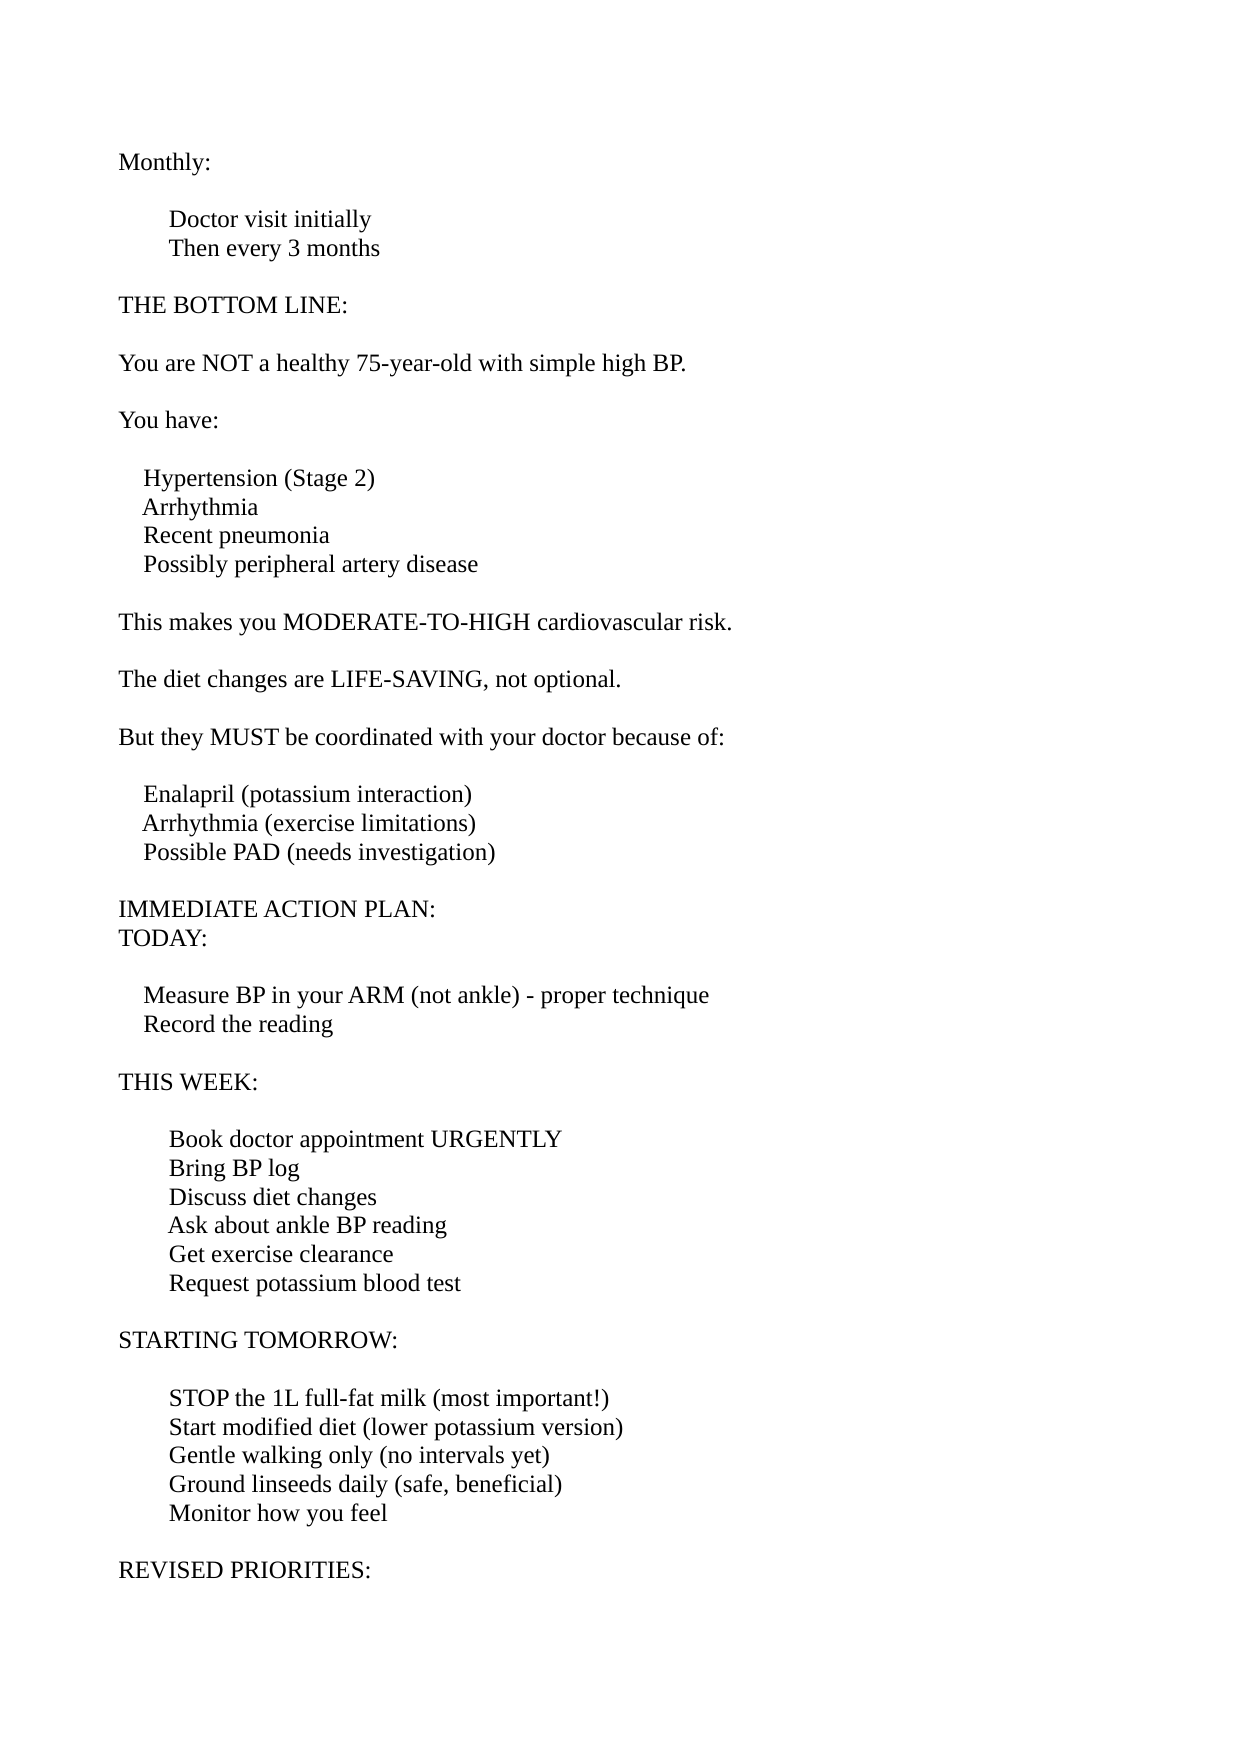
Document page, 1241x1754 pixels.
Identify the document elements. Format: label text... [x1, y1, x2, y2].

text Recent pneumonia [118, 521, 1122, 549]
text THIS WEEK: [118, 1067, 1122, 1096]
text ✅ STOP the 1L full-fat milk (most important!) [118, 1383, 1122, 1412]
text ✅ Start modified diet (lower potassium version) [118, 1412, 1122, 1441]
text You have: [118, 406, 1122, 434]
text ✅ Ask about ankle BP reading [118, 1211, 1122, 1239]
text Measure BP in your ARM (not ankle) - proper technique [118, 981, 1122, 1009]
text REVISED PRIORITIES: [118, 1556, 1122, 1584]
text Arrhythmia [118, 492, 1122, 521]
text The diet changes are LIFE-SAVING, not optional. [118, 664, 1122, 693]
text ✅ Gentle walking only (no intervals yet) [118, 1441, 1122, 1469]
text But they MUST be coordinated with your doctor because of: [118, 722, 1122, 751]
text Possible PAD (needs investigation) [118, 837, 1122, 866]
text Hypertension (Stage 2) [118, 463, 1122, 492]
text Arrhythmia (exercise limitations) [118, 808, 1122, 837]
text This makes you MODERATE-TO-HIGH cardiovascular risk. [118, 607, 1122, 636]
text ✅ Ground linseeds daily (safe, beneficial) [118, 1469, 1122, 1498]
text Monthly: [118, 147, 1122, 176]
text Record the reading [118, 1009, 1122, 1038]
text Possibly peripheral artery disease [118, 549, 1122, 578]
text ✅ Bring BP log [118, 1153, 1122, 1182]
text ✅ Book doctor appointment URGENTLY [118, 1124, 1122, 1153]
text STARTING TOMORROW: [118, 1326, 1122, 1354]
text ✅ Then every 3 months [118, 233, 1122, 262]
text ✅ Get exercise clearance [118, 1239, 1122, 1268]
text ✅ Request potassium blood test [118, 1268, 1122, 1297]
text ✅ Doctor visit initially [118, 204, 1122, 233]
text TODAY: [118, 923, 1122, 952]
text ✅ Monitor how you feel [118, 1498, 1122, 1527]
text THE BOTTOM LINE: [118, 291, 1122, 319]
text IMMEDIATE ACTION PLAN: [118, 894, 1122, 923]
text Enalapril (potassium interaction) [118, 779, 1122, 808]
text ✅ Discuss diet changes [118, 1182, 1122, 1211]
text You are NOT a healthy 75-year-old with simple high BP. [118, 348, 1122, 377]
